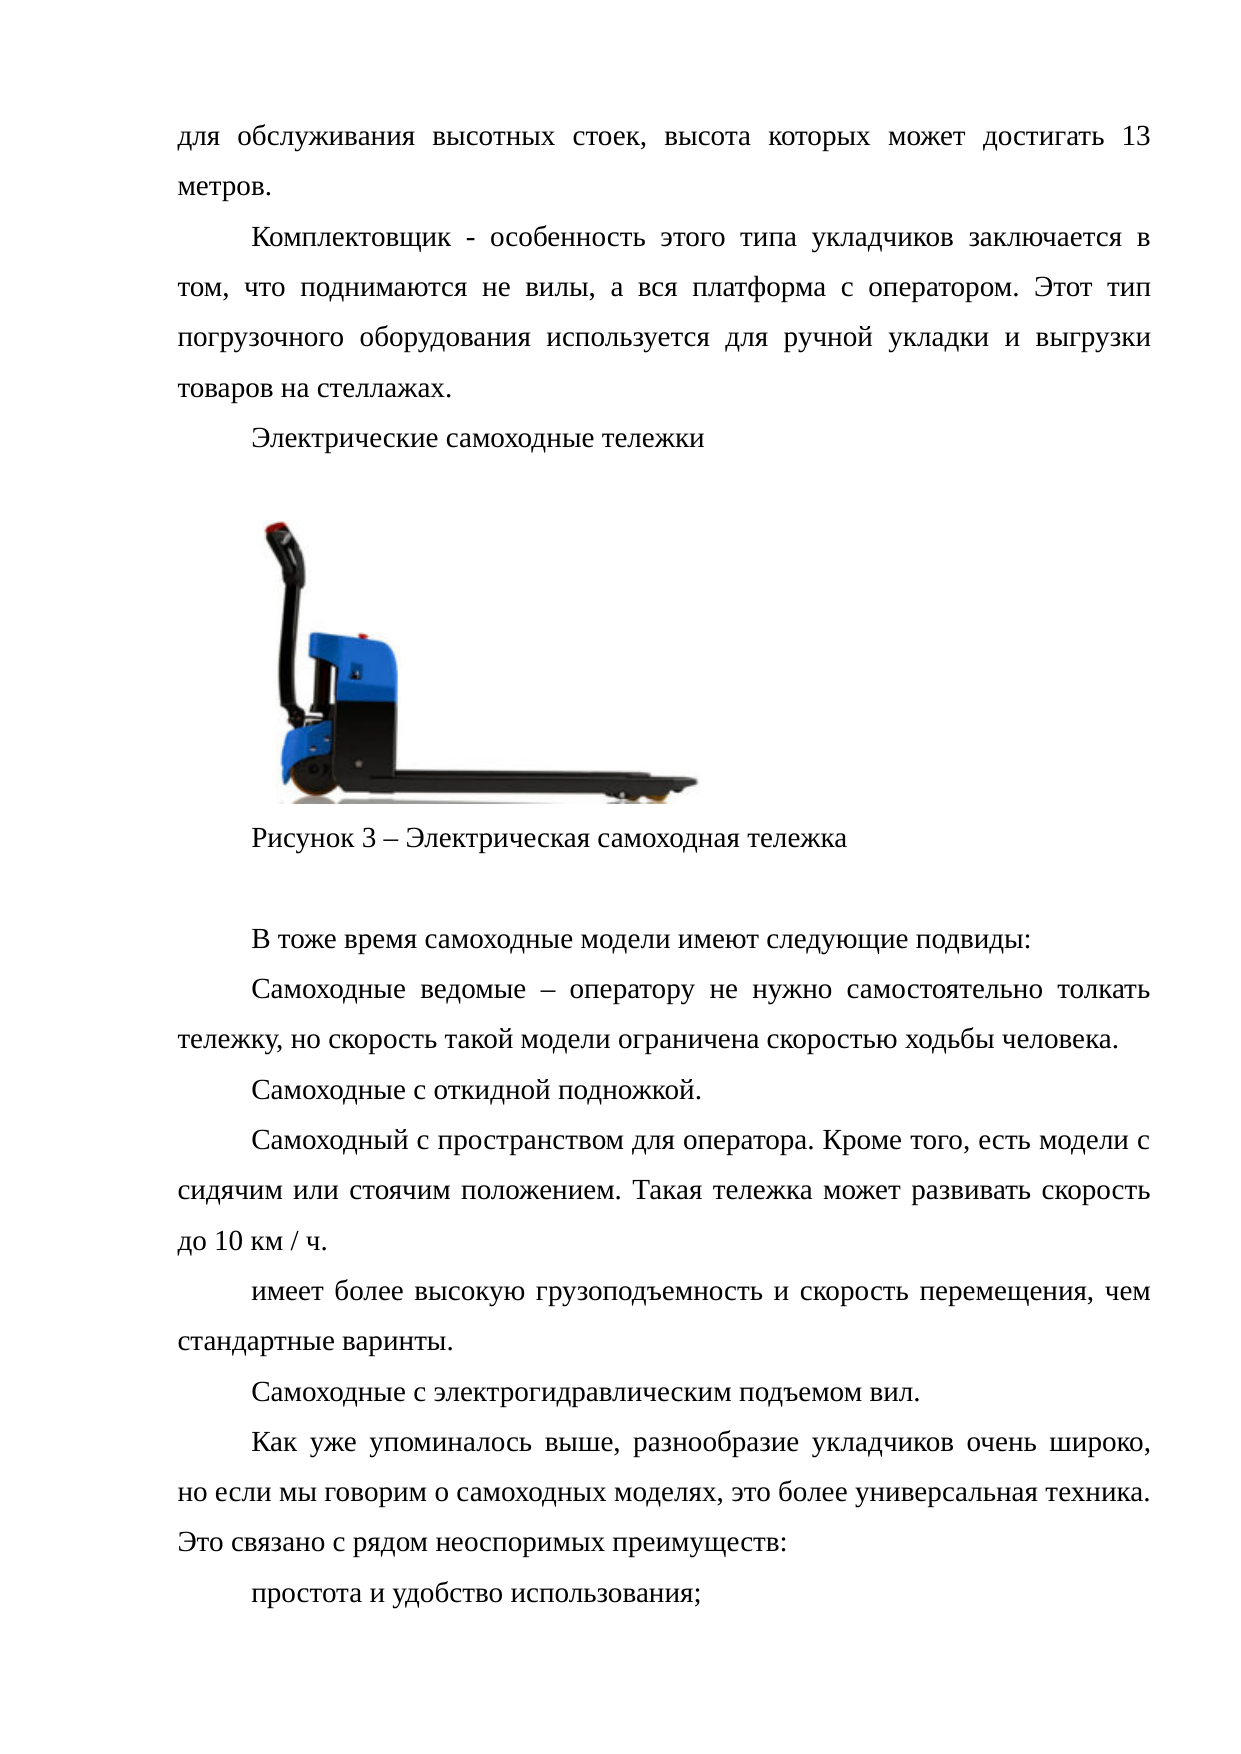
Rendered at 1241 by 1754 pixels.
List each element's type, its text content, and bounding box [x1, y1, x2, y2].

text Самоходные с электрогидравлическим подъемом вил. [177, 1374, 1152, 1407]
text для обслуживания высотных стоек, высота которых может достигать 13 метров. [177, 118, 1152, 202]
text Самоходные ведомые – оператору не нужно самостоятельно толкать тележку, но скорость такой модели ограничена скоростью ходьбы человека. [177, 971, 1152, 1055]
text простота и удобство использования; [177, 1575, 1152, 1608]
text Комплектовщик - особенность этого типа укладчиков заключается в том, что поднимаются не вилы, а вся платформа с оператором. Этот тип погрузочного оборудования используется для ручной укладки и выгрузки товаров на стеллажах. [177, 219, 1152, 403]
text Как уже упоминалось выше, разнообразие укладчиков очень широко, но если мы говорим о самоходных моделях, это более универсальная техника. Это связано с рядом неоспоримых преимуществ: [177, 1424, 1152, 1558]
text Самоходный с пространством для оператора. Кроме того, есть модели с сидячим или стоячим положением. Такая тележка может развивать скорость до 10 км / ч. [177, 1122, 1152, 1256]
text имеет более высокую грузоподъемность и скорость перемещения, чем стандартные варинты. [177, 1273, 1152, 1357]
text Рисунок 3 – Электрическая самоходная тележка [177, 820, 1152, 854]
picture [251, 520, 720, 804]
text Самоходные с откидной подножкой. [177, 1072, 1152, 1105]
text В тоже время самоходные модели имеют следующие подвиды: [177, 921, 1152, 954]
text Электрические самоходные тележки [177, 420, 1152, 453]
